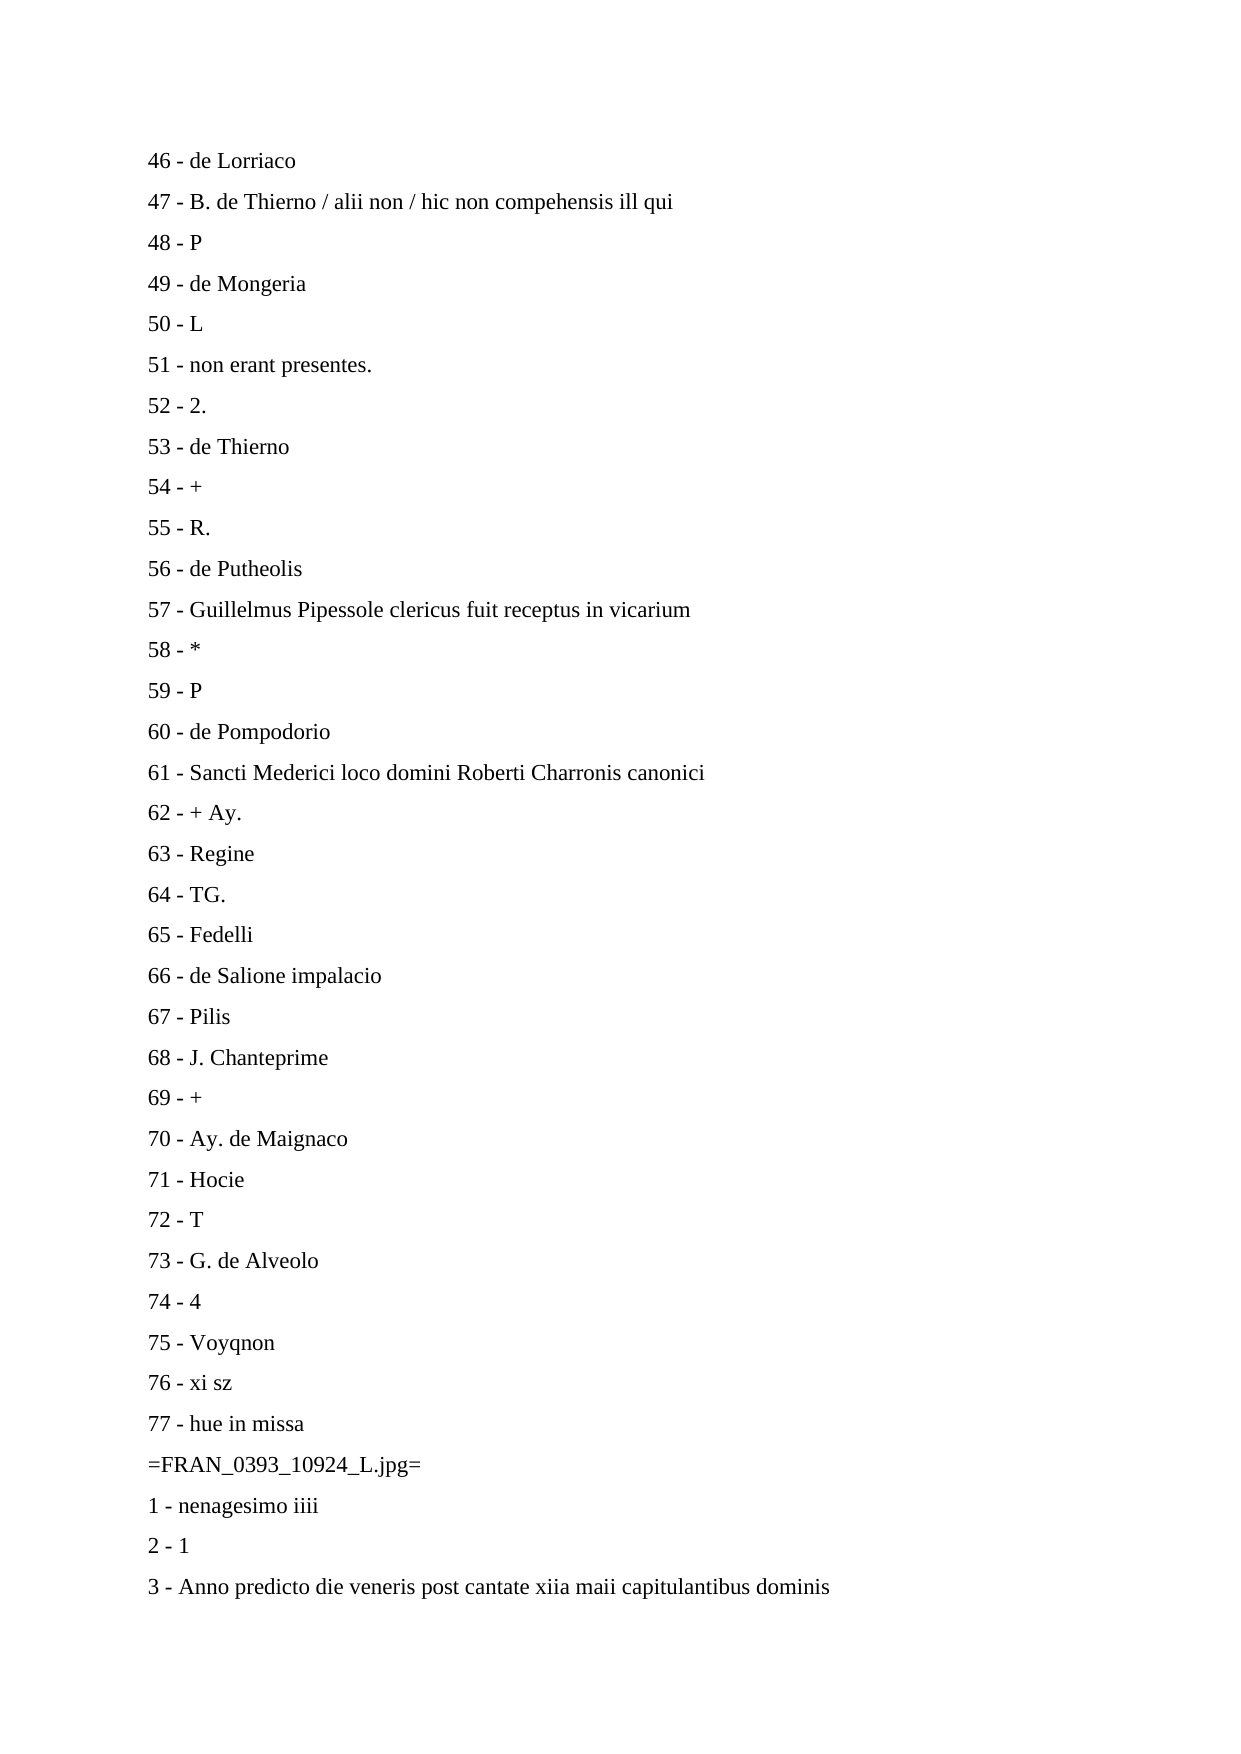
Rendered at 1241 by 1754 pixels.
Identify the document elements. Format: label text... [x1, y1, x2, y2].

text 76 - xi sz [148, 1369, 1093, 1396]
text 70 - Ay. de Maignaco [148, 1125, 1093, 1151]
text 46 - de Lorriaco [148, 148, 1093, 174]
text 61 - Sancti Mederici loco domini Roberti Charronis canonici [148, 758, 1093, 785]
text 54 - + [148, 473, 1093, 500]
text 58 - * [148, 636, 1093, 663]
text 57 - Guillelmus Pipessole clericus fuit receptus in vicarium [148, 596, 1093, 622]
text 1 - nenagesimo iiii [148, 1492, 1093, 1518]
text 64 - TG. [148, 881, 1093, 907]
text 47 - B. de Thierno / alii non / hic non compehensis ill qui [148, 188, 1093, 215]
text 73 - G. de Alveolo [148, 1247, 1093, 1274]
text 3 - Anno predicto die veneris post cantate xiia maii capitulantibus dominis [148, 1573, 1093, 1599]
text 68 - J. Chanteprime [148, 1044, 1093, 1070]
text 50 - L [148, 311, 1093, 337]
text 53 - de Thierno [148, 433, 1093, 459]
text 74 - 4 [148, 1288, 1093, 1314]
text 77 - hue in missa [148, 1410, 1093, 1437]
text 56 - de Putheolis [148, 555, 1093, 581]
text 49 - de Mongeria [148, 270, 1093, 296]
text 66 - de Salione impalacio [148, 962, 1093, 988]
text 75 - Voyqnon [148, 1329, 1093, 1355]
text 69 - + [148, 1084, 1093, 1111]
text 55 - R. [148, 514, 1093, 541]
text 59 - P [148, 677, 1093, 703]
text 2 - 1 [148, 1532, 1093, 1559]
text 62 - + Ay. [148, 799, 1093, 826]
text 48 - P [148, 229, 1093, 255]
text 65 - Fedelli [148, 921, 1093, 948]
text 72 - T [148, 1207, 1093, 1233]
text 67 - Pilis [148, 1003, 1093, 1029]
text 63 - Regine [148, 840, 1093, 866]
text =FRAN_0393_10924_L.jpg= [148, 1451, 1093, 1477]
text 52 - 2. [148, 392, 1093, 418]
text 51 - non erant presentes. [148, 351, 1093, 378]
text 60 - de Pompodorio [148, 718, 1093, 744]
text 71 - Hocie [148, 1166, 1093, 1192]
